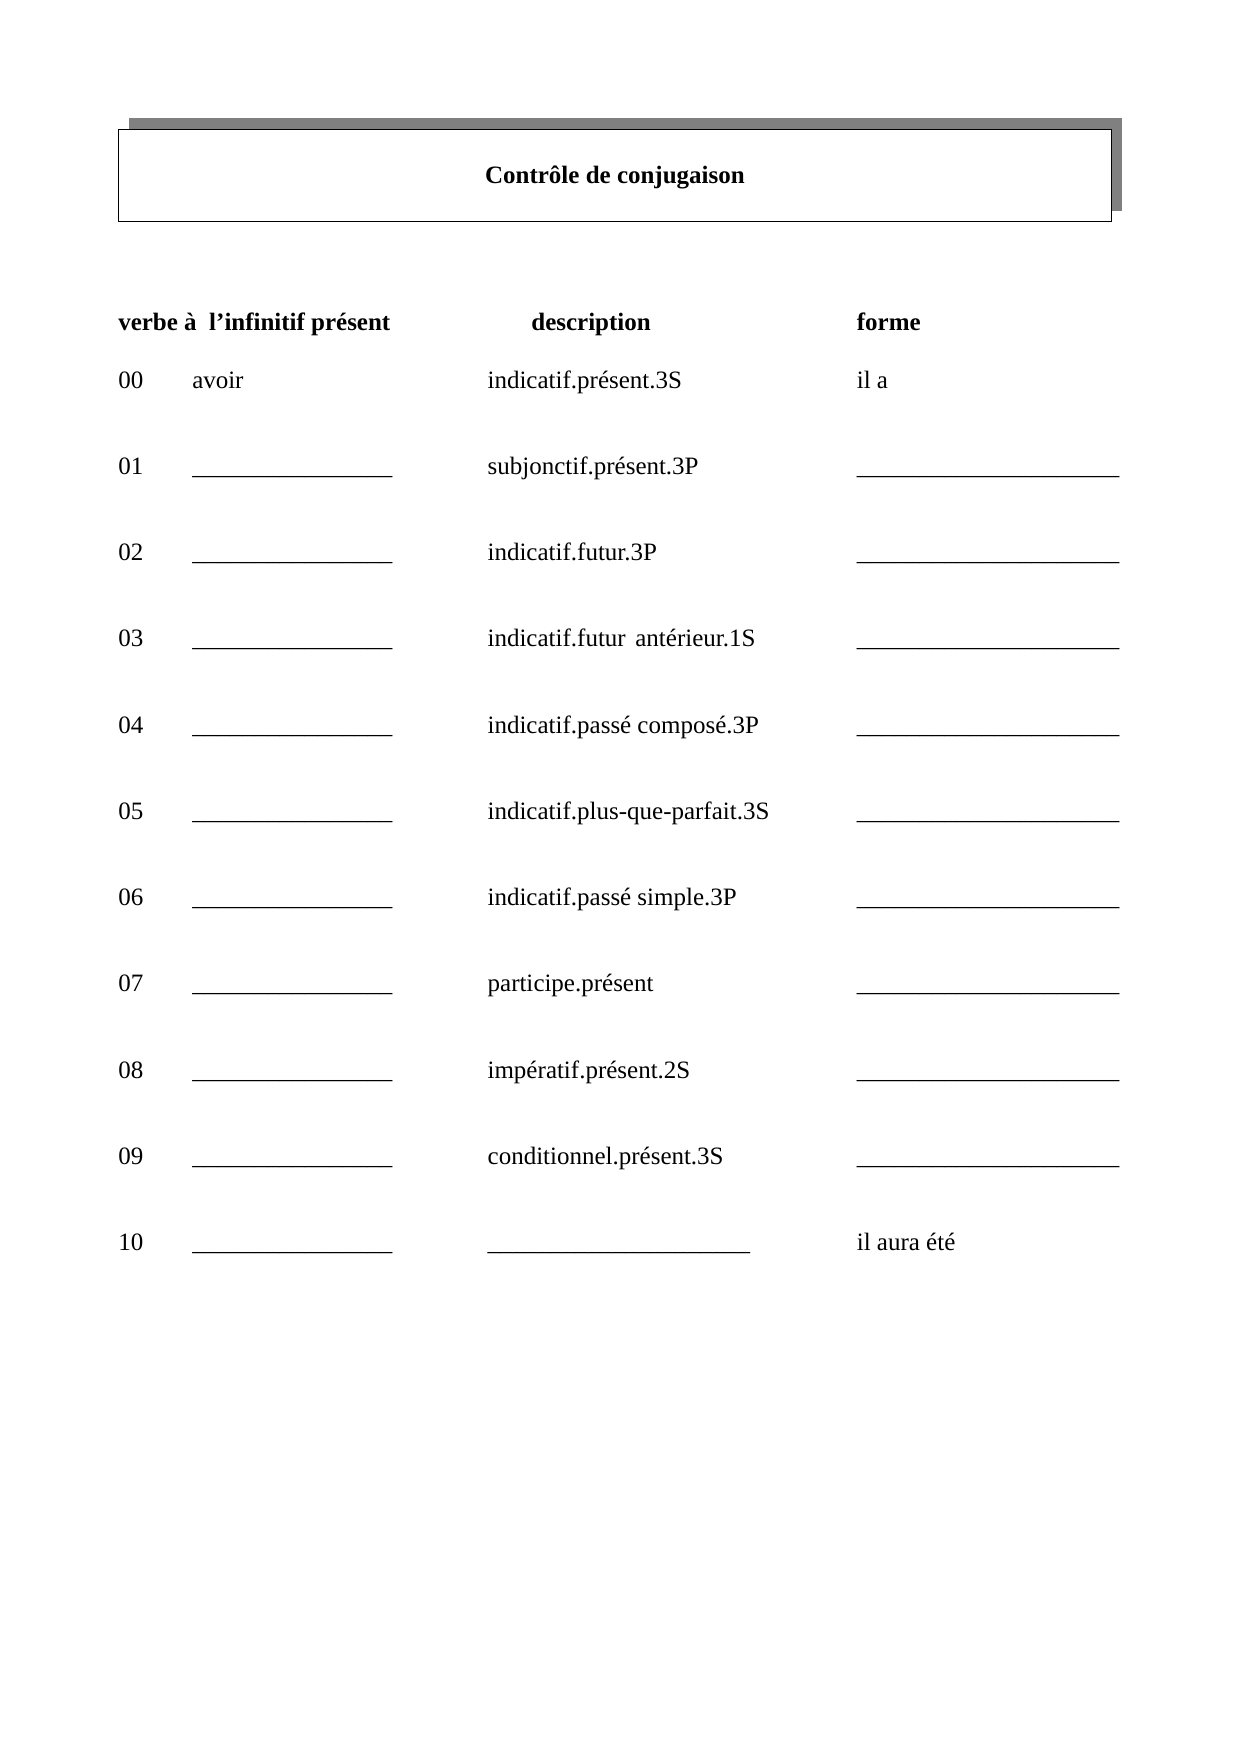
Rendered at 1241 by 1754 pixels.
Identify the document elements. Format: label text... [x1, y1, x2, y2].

text 07 ________________ participe.présent _____________________ [118, 968, 1122, 997]
text 06 ________________ indicatif.passé simple.3P _____________________ [118, 882, 1122, 911]
text 08 ________________ impératif.présent.2S _____________________ [118, 1055, 1122, 1083]
text 09 ________________ conditionnel.présent.3S _____________________ [118, 1141, 1122, 1170]
text 04 ________________ indicatif.passé composé.3P _____________________ [118, 710, 1122, 738]
text 05 ________________ indicatif.plus-que-parfait.3S _____________________ [118, 796, 1122, 825]
text 02 ________________ indicatif.futur.3P _____________________ [118, 537, 1122, 566]
text Contrôle de conjugaison [119, 157, 1111, 189]
text 01 ________________ subjonctif.présent.3P _____________________ [118, 451, 1122, 480]
text 03 ________________ indicatif.futur antérieur.1S _____________________ [118, 623, 1122, 652]
text 10 ________________ _____________________ il aura été [118, 1227, 1122, 1256]
text 00 avoir indicatif.présent.3S il a [118, 365, 1122, 393]
text verbe à l’infinitif présent description forme [118, 307, 1122, 336]
